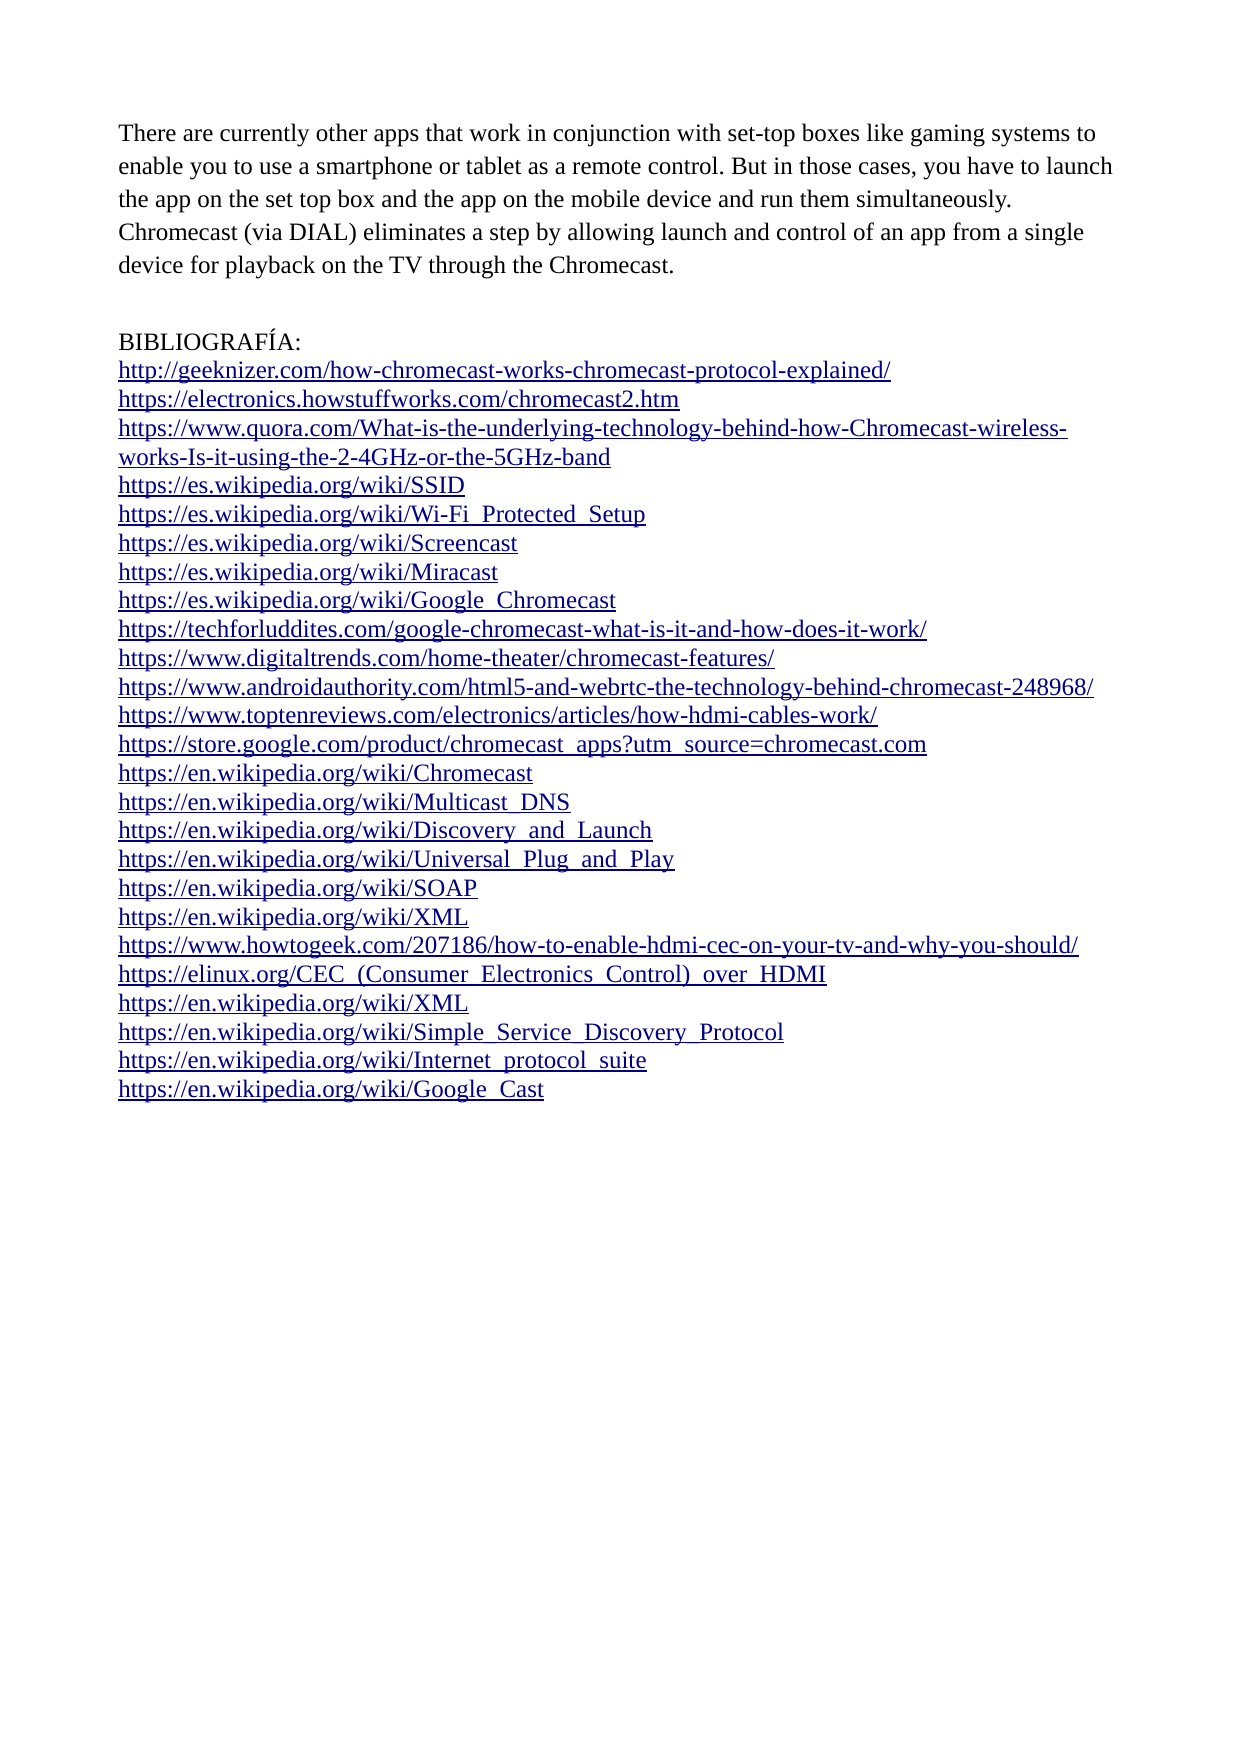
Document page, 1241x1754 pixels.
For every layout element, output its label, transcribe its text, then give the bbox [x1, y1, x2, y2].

text BIBLIOGRAFÍA: [118, 327, 1122, 355]
text https://en.wikipedia.org/wiki/XML [118, 902, 1122, 930]
text https://es.wikipedia.org/wiki/Screencast [118, 528, 1122, 557]
text https://en.wikipedia.org/wiki/Simple_Service_Discovery_Protocol [118, 1017, 1122, 1045]
text https://www.digitaltrends.com/home-theater/chromecast-features/ [118, 643, 1122, 672]
text https://es.wikipedia.org/wiki/Wi-Fi_Protected_Setup [118, 499, 1122, 528]
text https://store.google.com/product/chromecast_apps?utm_source=chromecast.com [118, 729, 1122, 758]
text https://es.wikipedia.org/wiki/SSID [118, 470, 1122, 499]
text http://geeknizer.com/how-chromecast-works-chromecast-protocol-explained/ [118, 355, 1122, 384]
text https://en.wikipedia.org/wiki/Multicast_DNS [118, 787, 1122, 815]
text https://en.wikipedia.org/wiki/Internet_protocol_suite [118, 1045, 1122, 1074]
text https://en.wikipedia.org/wiki/SOAP [118, 873, 1122, 902]
text https://en.wikipedia.org/wiki/Universal_Plug_and_Play [118, 844, 1122, 873]
text https://techforluddites.com/google-chromecast-what-is-it-and-how-does-it-work/ [118, 614, 1122, 643]
text https://www.androidauthority.com/html5-and-webrtc-the-technology-behind-chromecast-248968/ [118, 672, 1122, 700]
text https://en.wikipedia.org/wiki/Discovery_and_Launch [118, 815, 1122, 844]
text https://elinux.org/CEC_(Consumer_Electronics_Control)_over_HDMI [118, 959, 1122, 988]
text https://es.wikipedia.org/wiki/Google_Chromecast [118, 585, 1122, 614]
text https://www.toptenreviews.com/electronics/articles/how-hdmi-cables-work/ [118, 700, 1122, 729]
text https://en.wikipedia.org/wiki/XML [118, 988, 1122, 1017]
text https://www.quora.com/What-is-the-underlying-technology-behind-how-Chromecast-wireless-works-Is-it-using-the-2-4GHz-or-the-5GHz-band [118, 413, 1122, 470]
text https://electronics.howstuffworks.com/chromecast2.htm [118, 384, 1122, 413]
text https://www.howtogeek.com/207186/how-to-enable-hdmi-cec-on-your-tv-and-why-you-should/ [118, 930, 1122, 959]
text There are currently other apps that work in conjunction with set-top boxes like gaming systems to enable you to use a smartphone or tablet as a remote control. But in those cases, you have to launch the app on the set top box and the app on the mobile device and run them simultaneously. Chromecast (via DIAL) eliminates a step by allowing launch and control of an app from a single device for playback on the TV through the Chromecast. [118, 118, 1122, 279]
text https://en.wikipedia.org/wiki/Chromecast [118, 758, 1122, 787]
text https://en.wikipedia.org/wiki/Google_Cast [118, 1074, 1122, 1103]
text https://es.wikipedia.org/wiki/Miracast [118, 557, 1122, 585]
